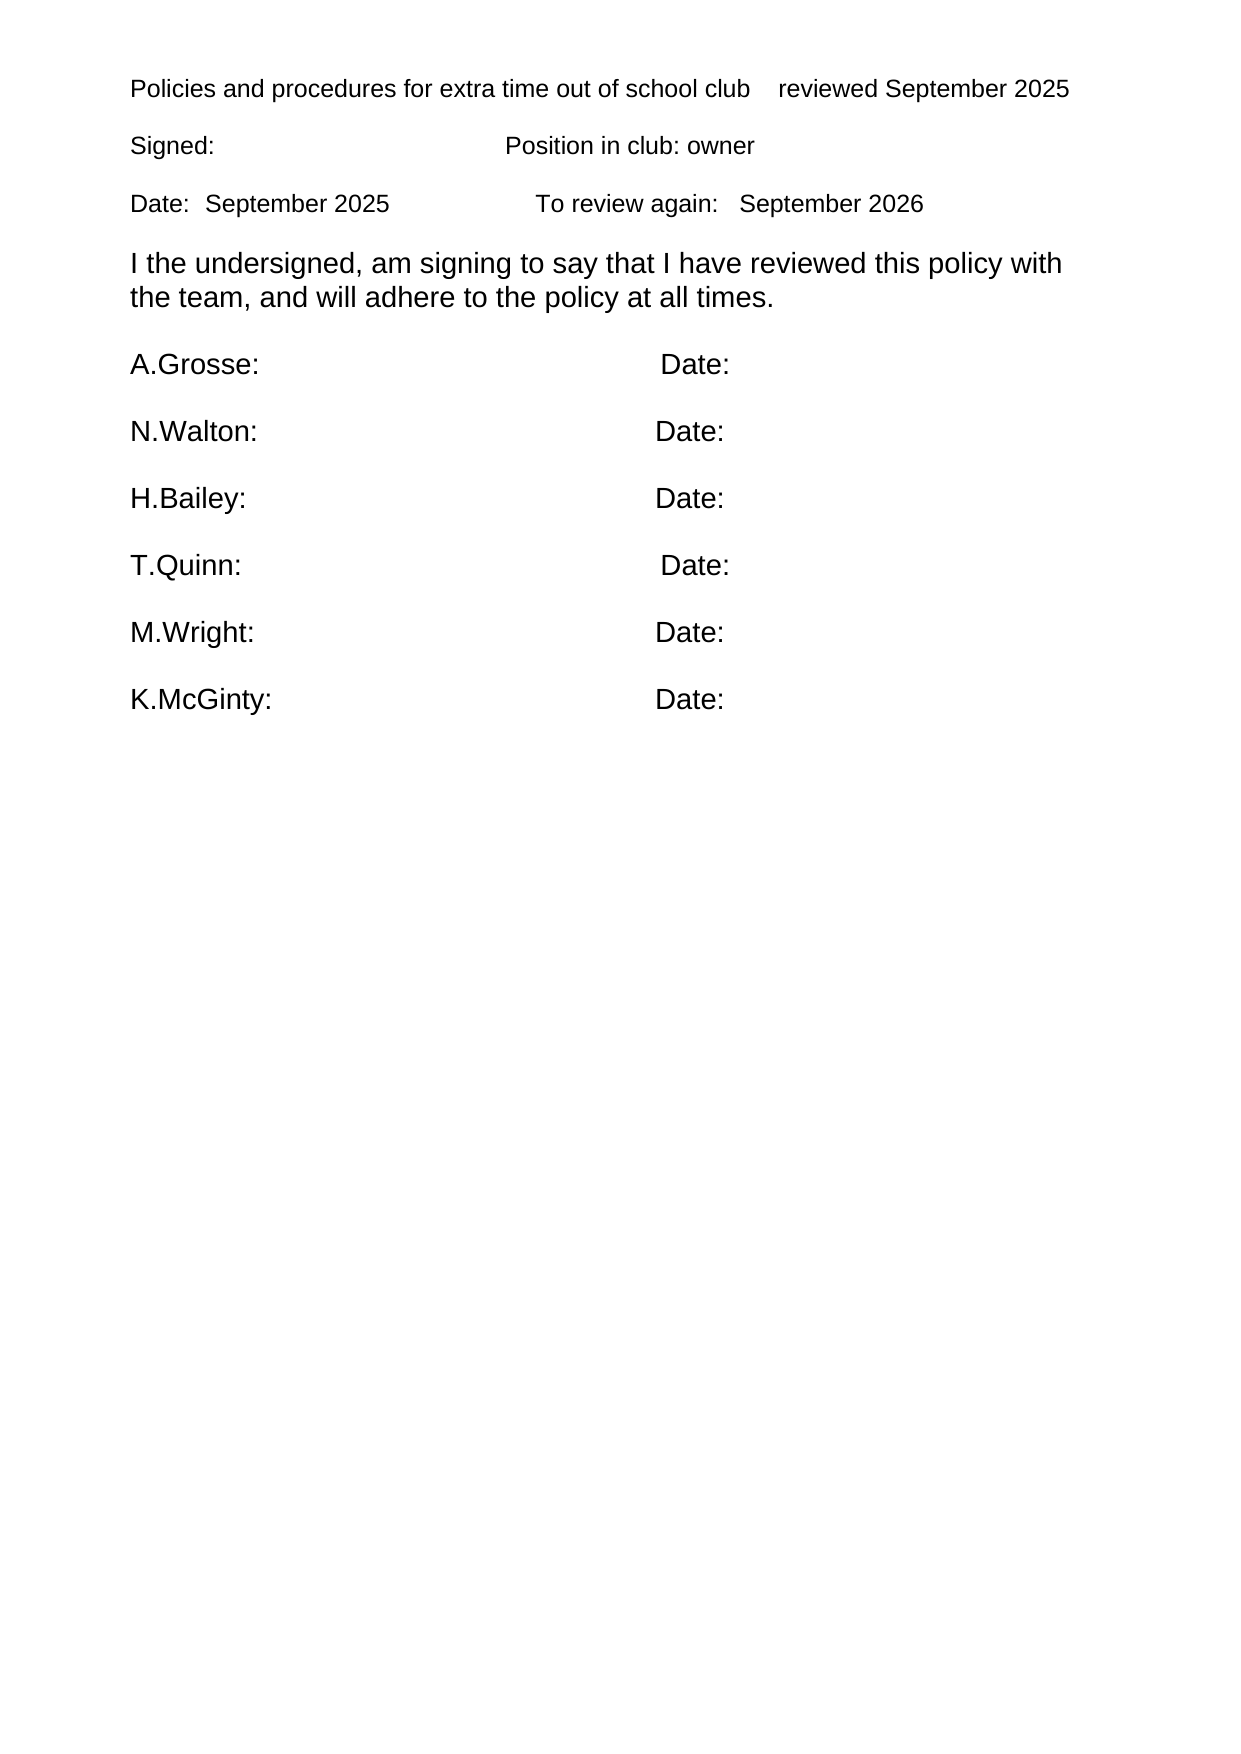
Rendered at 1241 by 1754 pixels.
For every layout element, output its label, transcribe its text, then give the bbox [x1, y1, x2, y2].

text Signed: Position in club: owner [130, 131, 1110, 160]
text N.Walton: Date: [130, 414, 1110, 448]
text Date: September 2025 To review again: September 2026 [130, 189, 1110, 218]
text I the undersigned, am signing to say that I have reviewed this policy with the team, and will adhere to the policy at all times. [130, 246, 1110, 313]
text K.McGinty: Date: [130, 682, 1110, 716]
text H.Bailey: Date: [130, 481, 1110, 515]
text T.Quinn: Date: [130, 548, 1110, 582]
text A.Grosse: Date: [130, 347, 1110, 381]
text M.Wright: Date: [130, 615, 1110, 649]
